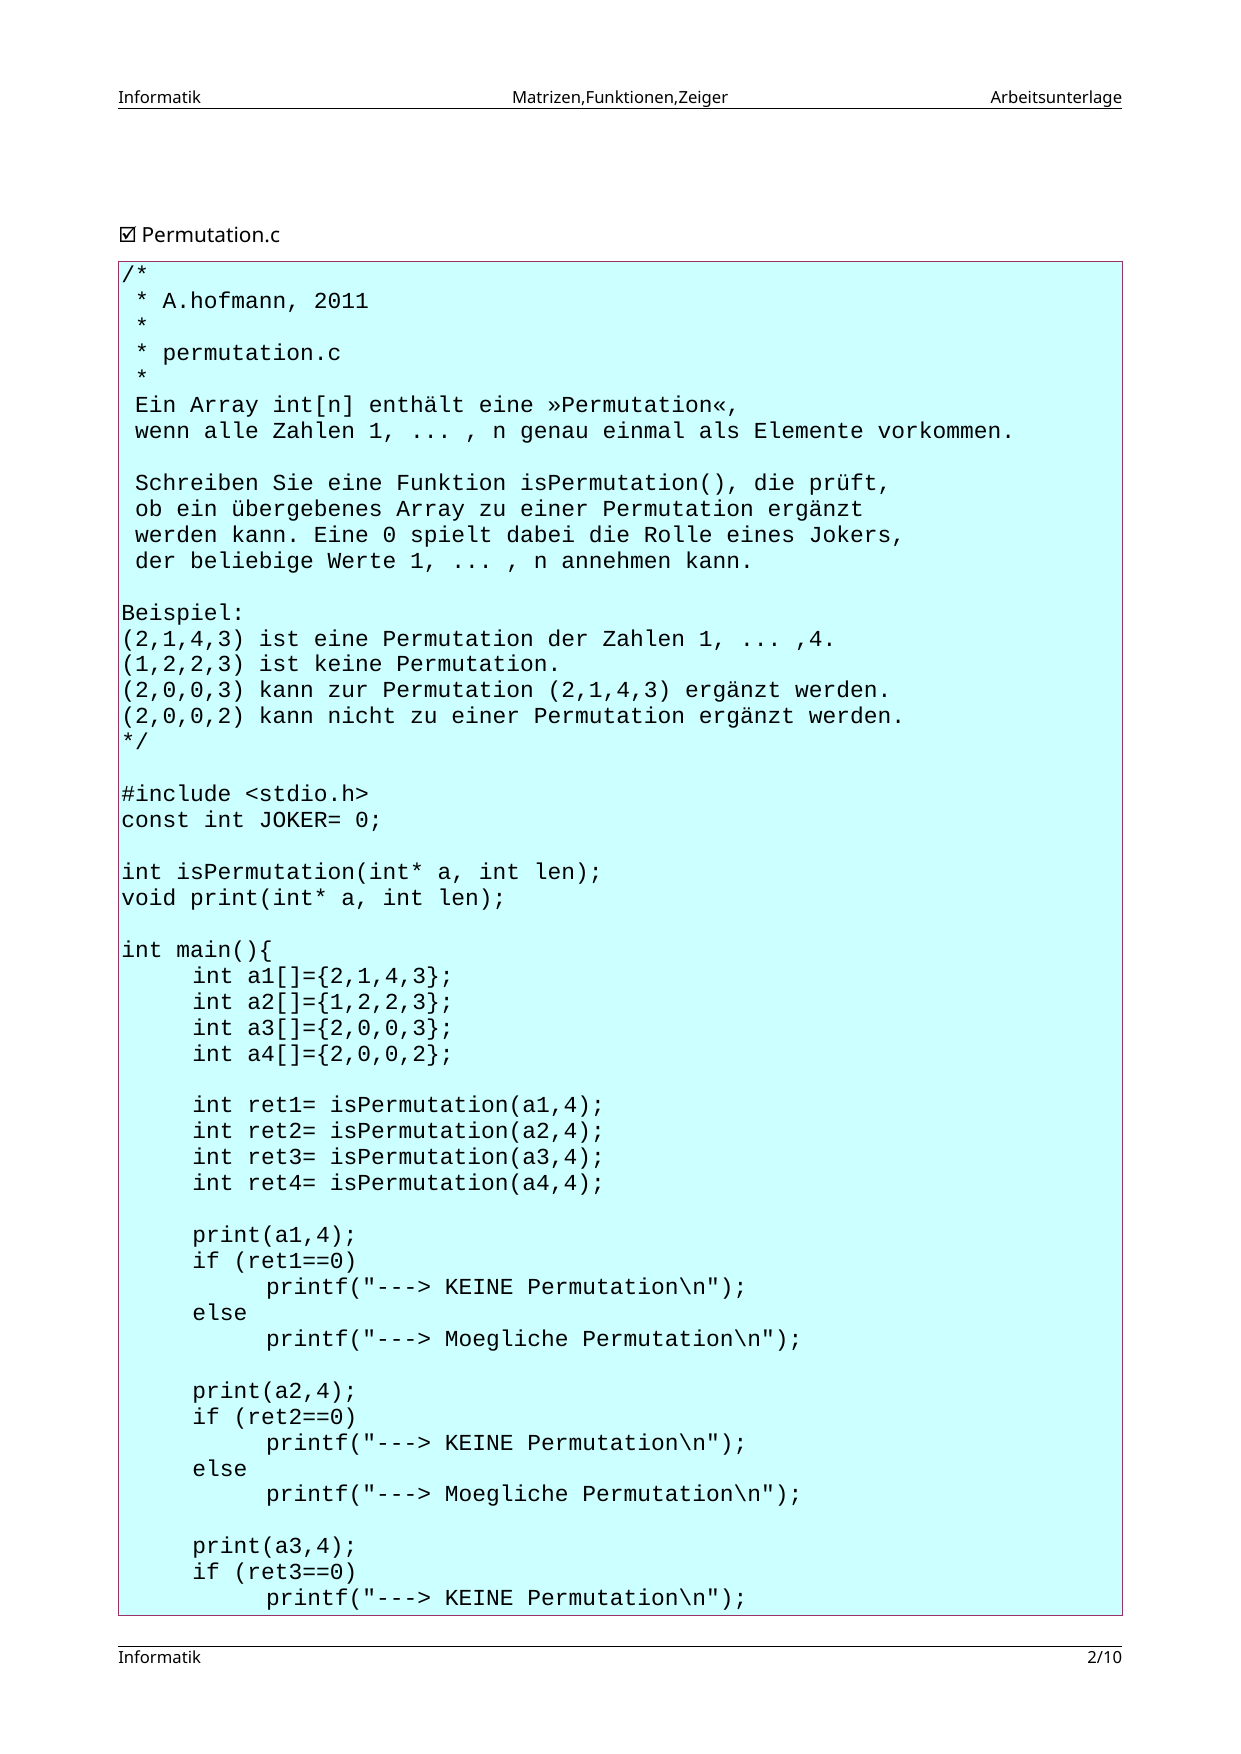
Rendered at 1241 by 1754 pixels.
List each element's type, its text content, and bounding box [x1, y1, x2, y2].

text * [119, 313, 1122, 338]
text * permutation.c [119, 338, 1122, 364]
text printf("---> KEINE Permutation\n"); [119, 1428, 1122, 1454]
text int ret1= isPermutation(a1,4); [119, 1091, 1122, 1117]
text if (ret3==0) [119, 1558, 1122, 1583]
text #include <stdio.h> [119, 779, 1122, 805]
text */ [119, 728, 1122, 753]
text werden kann. Eine 0 spielt dabei die Rolle eines Jokers, [119, 520, 1122, 546]
text if (ret1==0) [119, 1246, 1122, 1272]
text der beliebige Werte 1, ... , n annehmen kann. [119, 546, 1122, 572]
text Ein Array int[n] enthält eine »Permutation«, [119, 390, 1122, 416]
text (2,1,4,3) ist eine Permutation der Zahlen 1, ... ,4. [119, 624, 1122, 650]
text const int JOKER= 0; [119, 805, 1122, 831]
text printf("---> Moegliche Permutation\n"); [119, 1324, 1122, 1350]
text int a4[]={2,0,0,2}; [119, 1039, 1122, 1065]
text print(a1,4); [119, 1220, 1122, 1246]
text else [119, 1454, 1122, 1480]
text (2,0,0,3) kann zur Permutation (2,1,4,3) ergänzt werden. [119, 676, 1122, 702]
text int a3[]={2,0,0,3}; [119, 1013, 1122, 1039]
text if (ret2==0) [119, 1402, 1122, 1428]
text Beispiel: [119, 598, 1122, 624]
text int main(){ [119, 935, 1122, 961]
text * [119, 364, 1122, 390]
text Schreiben Sie eine Funktion isPermutation(), die prüft, [119, 468, 1122, 494]
text printf("---> KEINE Permutation\n"); [119, 1583, 1122, 1615]
text /* [119, 262, 1122, 287]
text * A.hofmann, 2011 [119, 287, 1122, 313]
text print(a2,4); [119, 1376, 1122, 1402]
text int isPermutation(int* a, int len); [119, 857, 1122, 883]
text (1,2,2,3) ist keine Permutation. [119, 650, 1122, 676]
text (2,0,0,2) kann nicht zu einer Permutation ergänzt werden. [119, 702, 1122, 728]
text void print(int* a, int len); [119, 883, 1122, 909]
text printf("---> KEINE Permutation\n"); [119, 1272, 1122, 1298]
text int ret3= isPermutation(a3,4); [119, 1143, 1122, 1168]
text print(a3,4); [119, 1532, 1122, 1558]
text int a2[]={1,2,2,3}; [119, 987, 1122, 1013]
text int ret4= isPermutation(a4,4); [119, 1168, 1122, 1194]
text ob ein übergebenes Array zu einer Permutation ergänzt [119, 494, 1122, 520]
list Permutation.c [118, 220, 1122, 248]
text else [119, 1298, 1122, 1324]
text wenn alle Zahlen 1, ... , n genau einmal als Elemente vorkommen. [119, 416, 1122, 442]
text int a1[]={2,1,4,3}; [119, 961, 1122, 987]
text int ret2= isPermutation(a2,4); [119, 1117, 1122, 1143]
text printf("---> Moegliche Permutation\n"); [119, 1480, 1122, 1506]
